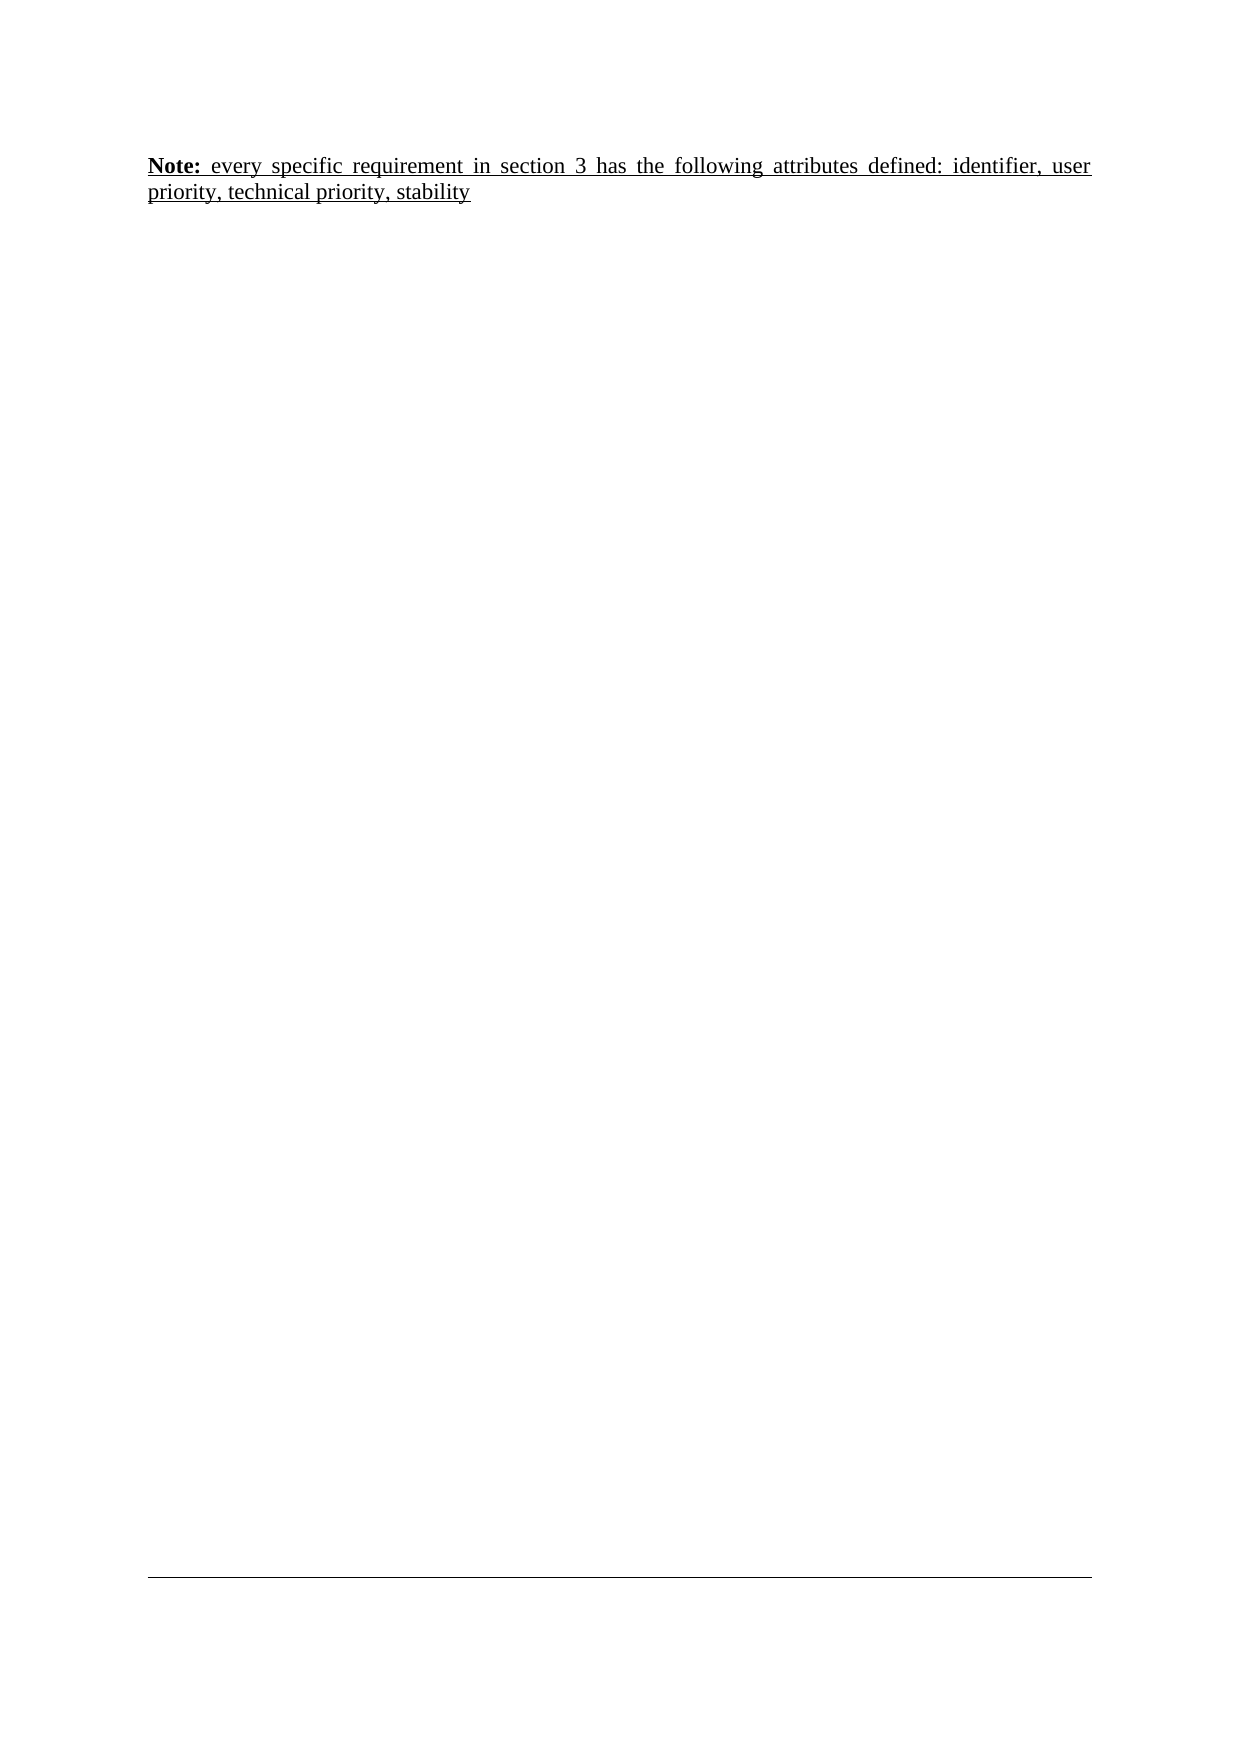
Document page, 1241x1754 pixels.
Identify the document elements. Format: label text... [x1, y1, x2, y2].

text Note: every specific requirement in section 3 has the following attributes defined: identifier, user [148, 152, 1092, 175]
text priority, technical priority, stability [148, 176, 1092, 204]
